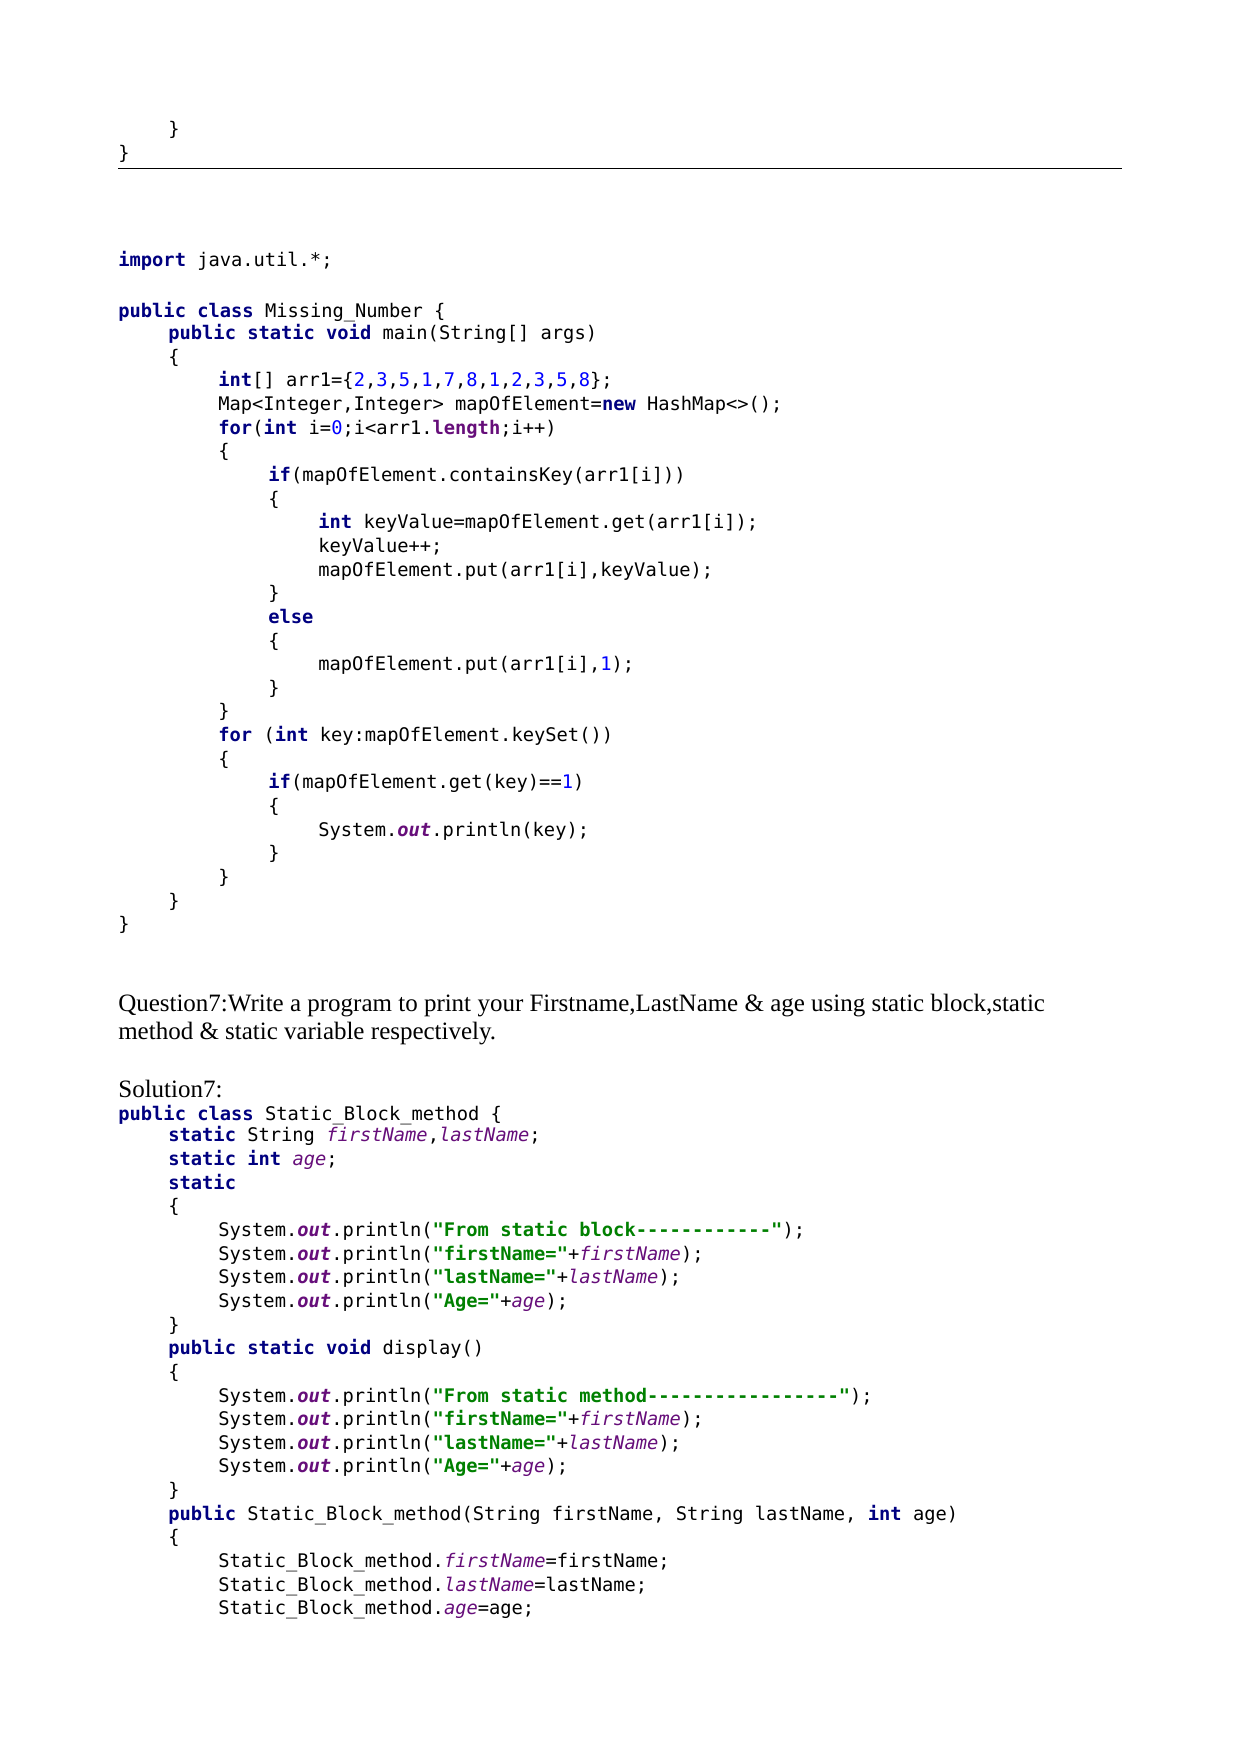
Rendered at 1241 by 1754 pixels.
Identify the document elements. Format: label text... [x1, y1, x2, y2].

text Solution7: [118, 1074, 1122, 1103]
text import java.util.*; [118, 249, 1122, 271]
text public static void main(String[] args) [118, 322, 1122, 346]
text Static_Block_method.lastName=lastName; [118, 1574, 1122, 1597]
text for(int i=0;i<arr1.length;i++) [118, 417, 1122, 440]
text { [118, 748, 1122, 771]
text System.out.println("lastName="+lastName); [118, 1266, 1122, 1290]
text System.out.println("From static method-----------------"); [118, 1384, 1122, 1408]
text } [118, 890, 1122, 913]
text System.out.println("firstName="+firstName); [118, 1243, 1122, 1266]
text mapOfElement.put(arr1[i],keyValue); [118, 559, 1122, 582]
text public class Static_Block_method { [118, 1103, 1122, 1124]
text public Static_Block_method(String firstName, String lastName, int age) [118, 1503, 1122, 1526]
text mapOfElement.put(arr1[i],1); [118, 653, 1122, 677]
text } [118, 142, 1122, 168]
text } [118, 842, 1122, 866]
text } [118, 866, 1122, 890]
text Map<Integer,Integer> mapOfElement=new HashMap<>(); [118, 393, 1122, 417]
text else [118, 606, 1122, 629]
text static String firstName,lastName; [118, 1124, 1122, 1148]
text System.out.println(key); [118, 819, 1122, 842]
text public static void display() [118, 1337, 1122, 1361]
text { [118, 1195, 1122, 1219]
text { [118, 346, 1122, 369]
text } [118, 701, 1122, 724]
text Static_Block_method.age=age; [118, 1597, 1122, 1621]
text Question7:Write a program to print your Firstname,LastName & age using static block,static method & static variable respectively. [118, 988, 1122, 1045]
text System.out.println("Age="+age); [118, 1456, 1122, 1479]
text { [118, 440, 1122, 464]
text public class Missing_Number { [118, 300, 1122, 322]
text { [118, 1526, 1122, 1550]
text Static_Block_method.firstName=firstName; [118, 1550, 1122, 1574]
text int keyValue=mapOfElement.get(arr1[i]); [118, 511, 1122, 535]
text { [118, 629, 1122, 653]
text { [118, 488, 1122, 511]
text if(mapOfElement.get(key)==1) [118, 771, 1122, 795]
text System.out.println("From static block------------"); [118, 1219, 1122, 1243]
text static [118, 1172, 1122, 1195]
text for (int key:mapOfElement.keySet()) [118, 724, 1122, 748]
text } [118, 582, 1122, 606]
text if(mapOfElement.containsKey(arr1[i])) [118, 464, 1122, 488]
text } [118, 1314, 1122, 1337]
text } [118, 677, 1122, 701]
text keyValue++; [118, 535, 1122, 559]
text } [118, 913, 1122, 935]
text System.out.println("firstName="+firstName); [118, 1408, 1122, 1432]
text static int age; [118, 1148, 1122, 1172]
text } [118, 1479, 1122, 1503]
text int[] arr1={2,3,5,1,7,8,1,2,3,5,8}; [118, 369, 1122, 393]
text { [118, 1361, 1122, 1384]
text System.out.println("lastName="+lastName); [118, 1432, 1122, 1456]
text System.out.println("Age="+age); [118, 1290, 1122, 1314]
text } [118, 118, 1122, 142]
text { [118, 795, 1122, 819]
